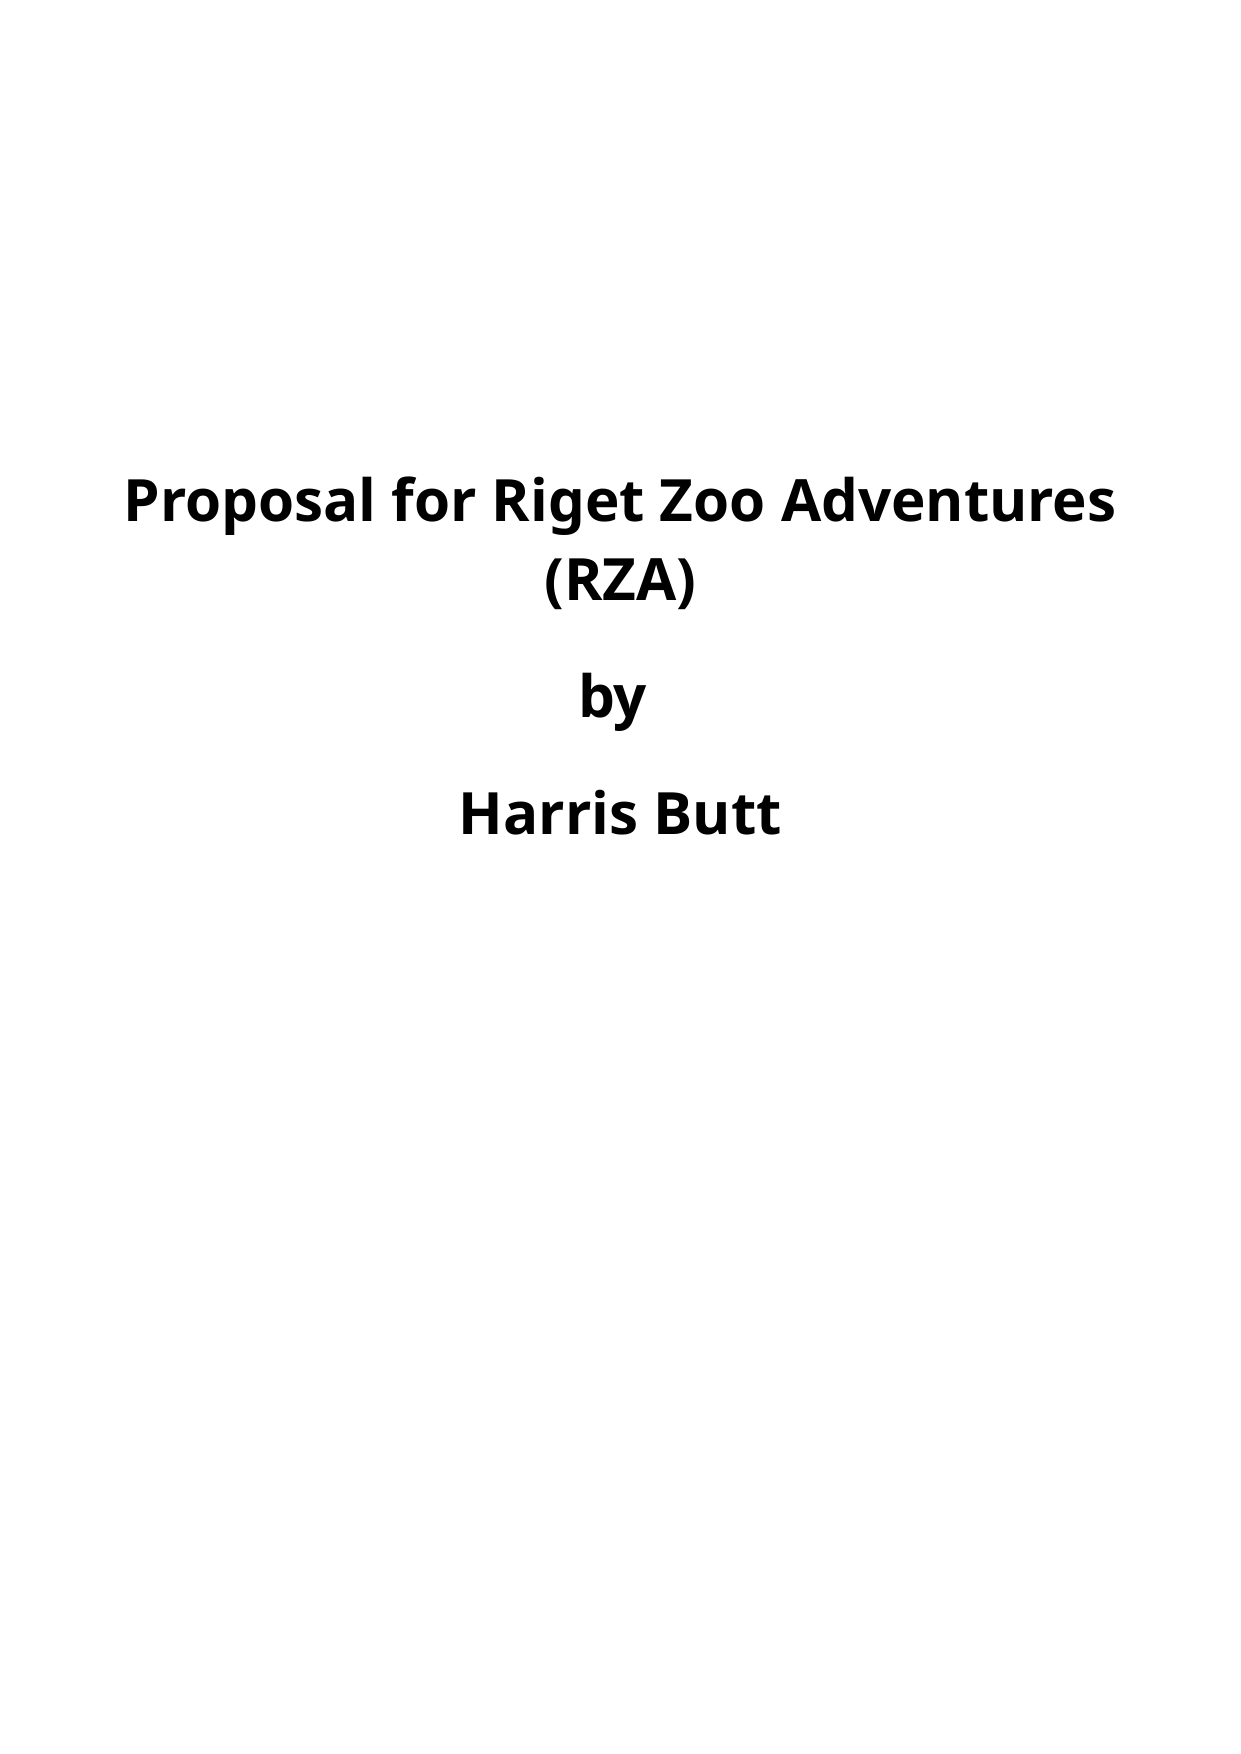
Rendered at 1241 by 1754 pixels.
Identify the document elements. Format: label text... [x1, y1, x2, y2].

title Proposal for Riget Zoo Adventures (RZA) [118, 458, 1122, 617]
title Harris Butt [118, 772, 1122, 851]
title by [118, 655, 1122, 734]
